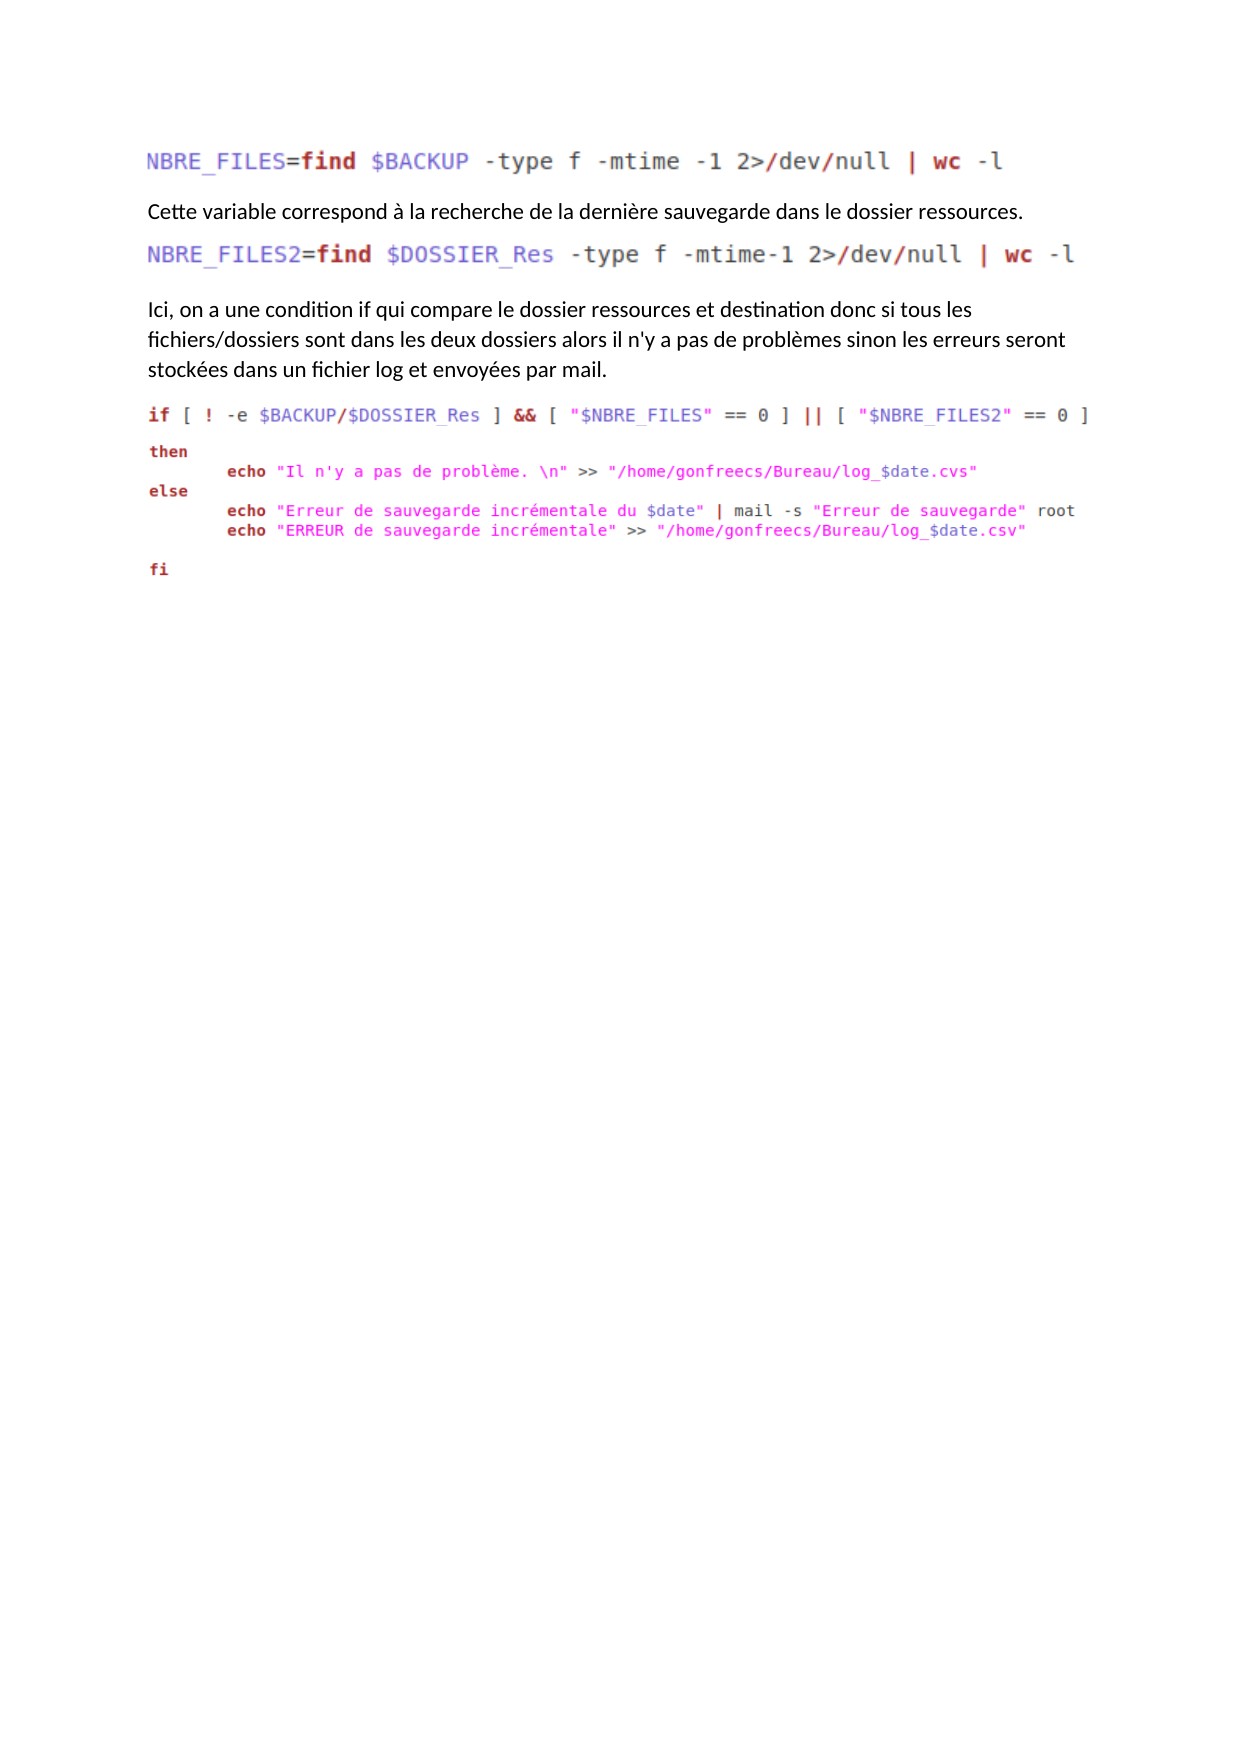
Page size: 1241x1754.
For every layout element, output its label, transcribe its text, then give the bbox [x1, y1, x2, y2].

text Cette variable correspond à la recherche de la dernière sauvegarde dans le dossier ressources. [148, 197, 1093, 225]
text Ici, on a une condition if qui compare le dossier ressources et destination donc si tous les fichiers/dossiers sont dans les deux dossiers alors il n'y a pas de problèmes sinon les erreurs seront stockées dans un fichier log et envoyées par mail. [148, 295, 1093, 383]
